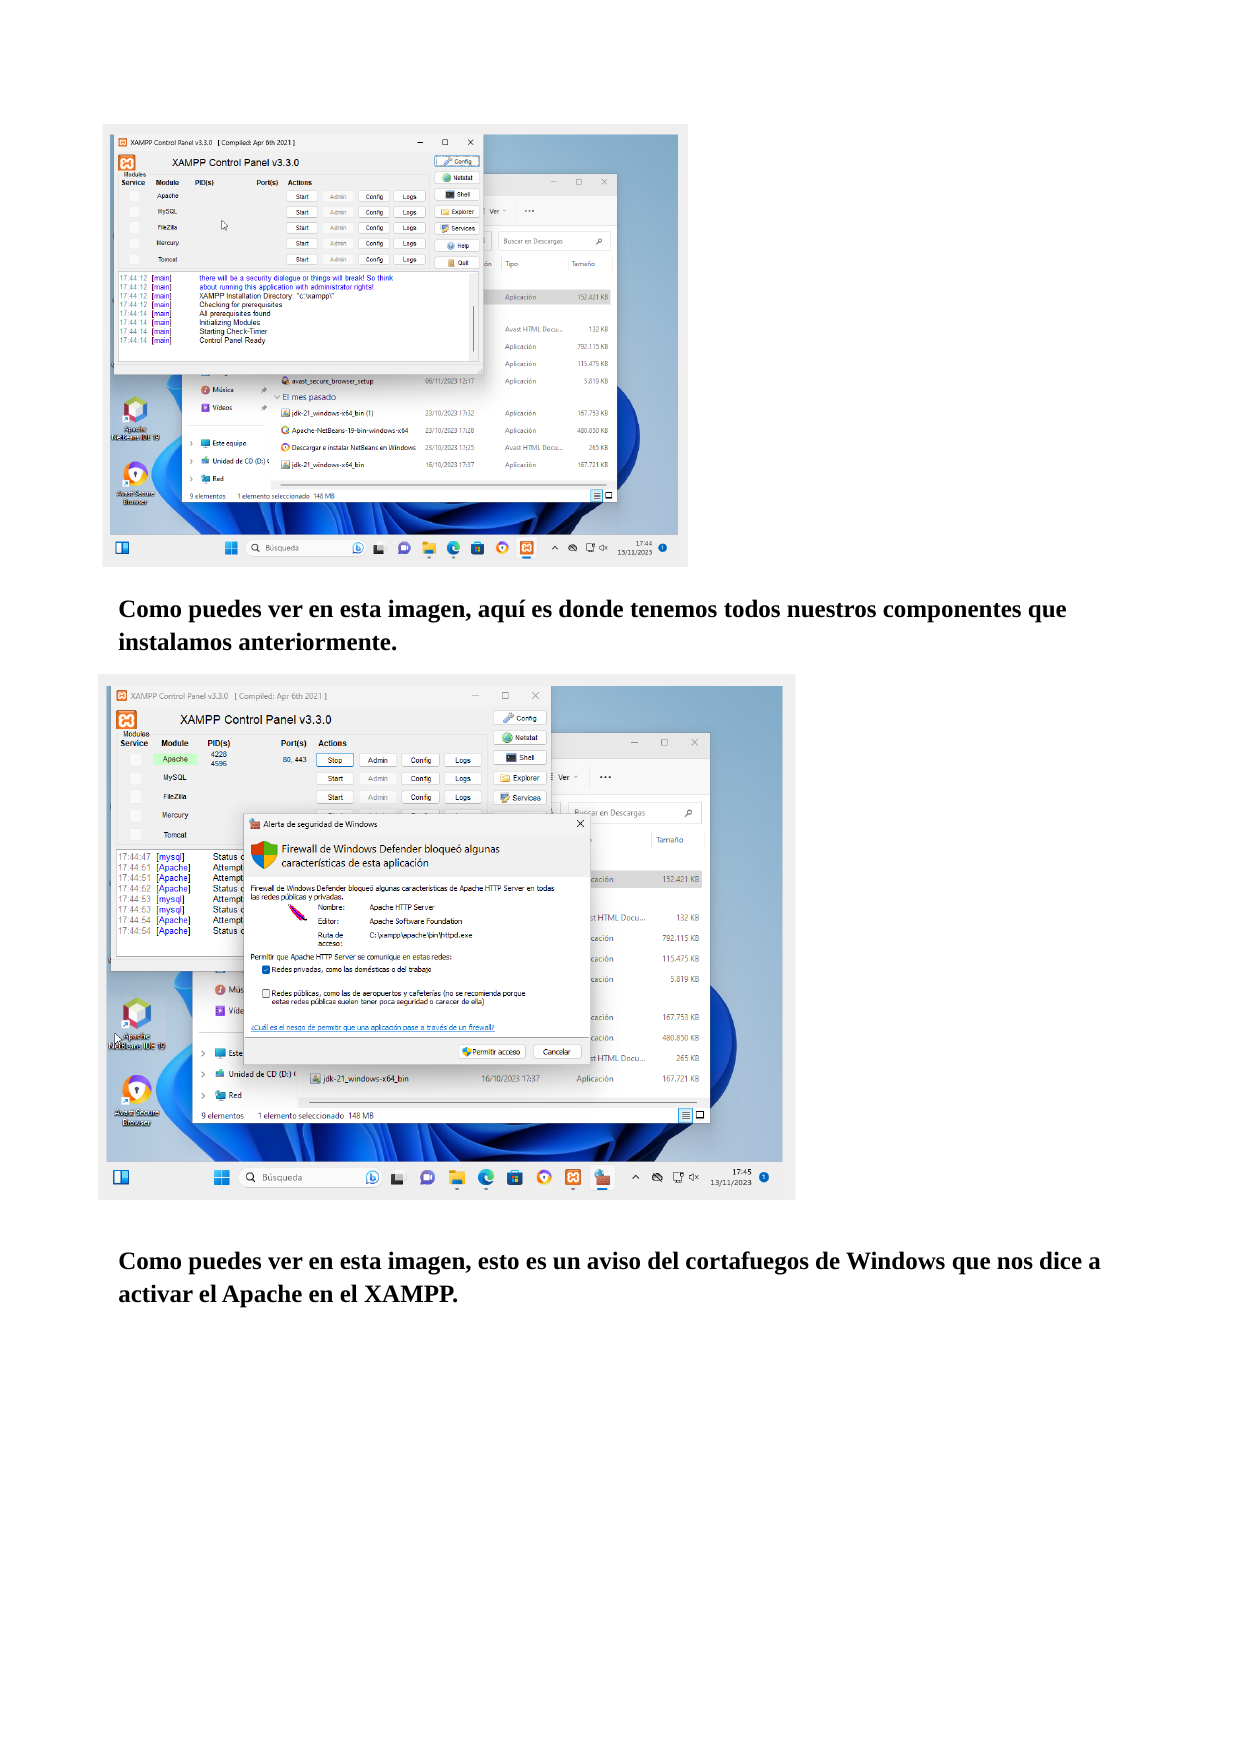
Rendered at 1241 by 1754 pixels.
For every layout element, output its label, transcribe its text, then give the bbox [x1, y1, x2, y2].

text Como puedes ver en esta imagen, esto es un aviso del cortafuegos de Windows que nos dice a activar el Apache en el XAMPP. [118, 1246, 1122, 1308]
picture [97, 674, 796, 1200]
picture [102, 124, 689, 567]
text Como puedes ver en esta imagen, aquí es donde tenemos todos nuestros componentes que instalamos anteriormente. [118, 594, 1122, 656]
